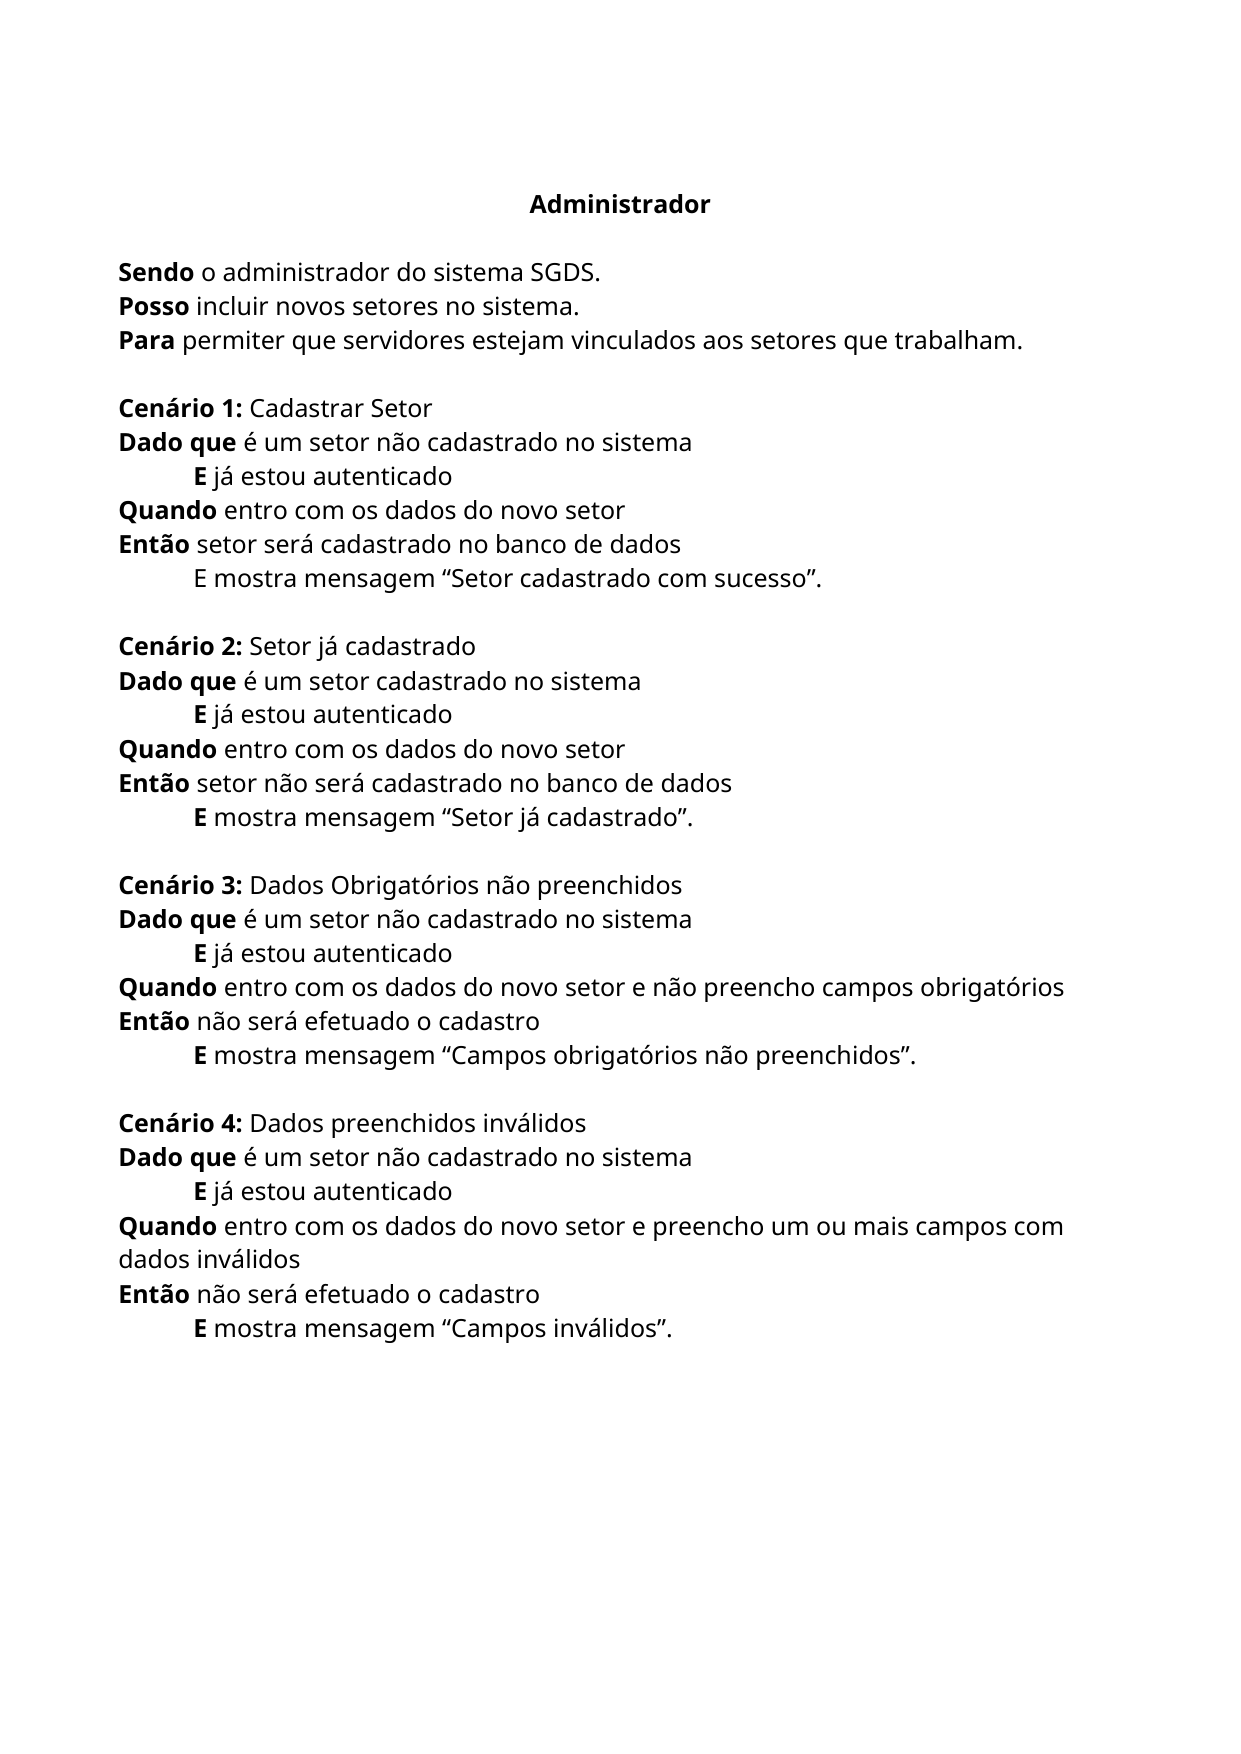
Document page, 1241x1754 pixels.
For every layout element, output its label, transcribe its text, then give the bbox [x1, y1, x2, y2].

text Quando entro com os dados do novo setor [118, 493, 1122, 527]
text Quando entro com os dados do novo setor e não preencho campos obrigatórios [118, 970, 1122, 1004]
text E mostra mensagem “Setor cadastrado com sucesso”. [118, 561, 1122, 595]
text E já estou autenticado [118, 936, 1122, 970]
text Dado que é um setor não cadastrado no sistema [118, 902, 1122, 936]
text E mostra mensagem “Campos inválidos”. [118, 1310, 1122, 1344]
text Dado que é um setor cadastrado no sistema [118, 663, 1122, 697]
text Então não será efetuado o cadastro [118, 1276, 1122, 1310]
text Então setor não será cadastrado no banco de dados [118, 765, 1122, 799]
text Então não será efetuado o cadastro [118, 1004, 1122, 1038]
text Então setor será cadastrado no banco de dados [118, 527, 1122, 561]
text E já estou autenticado [118, 1174, 1122, 1208]
text Posso incluir novos setores no sistema. [118, 288, 1122, 322]
text Administrador [118, 186, 1122, 220]
text Dado que é um setor não cadastrado no sistema [118, 1140, 1122, 1174]
text Sendo o administrador do sistema SGDS. [118, 254, 1122, 288]
text Para permiter que servidores estejam vinculados aos setores que trabalham. [118, 322, 1122, 357]
text Quando entro com os dados do novo setor e preencho um ou mais campos com dados inválidos [118, 1208, 1122, 1276]
text E mostra mensagem “Setor já cadastrado”. [118, 799, 1122, 833]
text Cenário 3: Dados Obrigatórios não preenchidos [118, 867, 1122, 902]
text Cenário 1: Cadastrar Setor [118, 391, 1122, 425]
text Quando entro com os dados do novo setor [118, 731, 1122, 765]
text Cenário 4: Dados preenchidos inválidos [118, 1106, 1122, 1140]
text Dado que é um setor não cadastrado no sistema [118, 425, 1122, 459]
text E já estou autenticado [118, 459, 1122, 493]
text E mostra mensagem “Campos obrigatórios não preenchidos”. [118, 1038, 1122, 1072]
text Cenário 2: Setor já cadastrado [118, 629, 1122, 663]
text E já estou autenticado [118, 697, 1122, 731]
